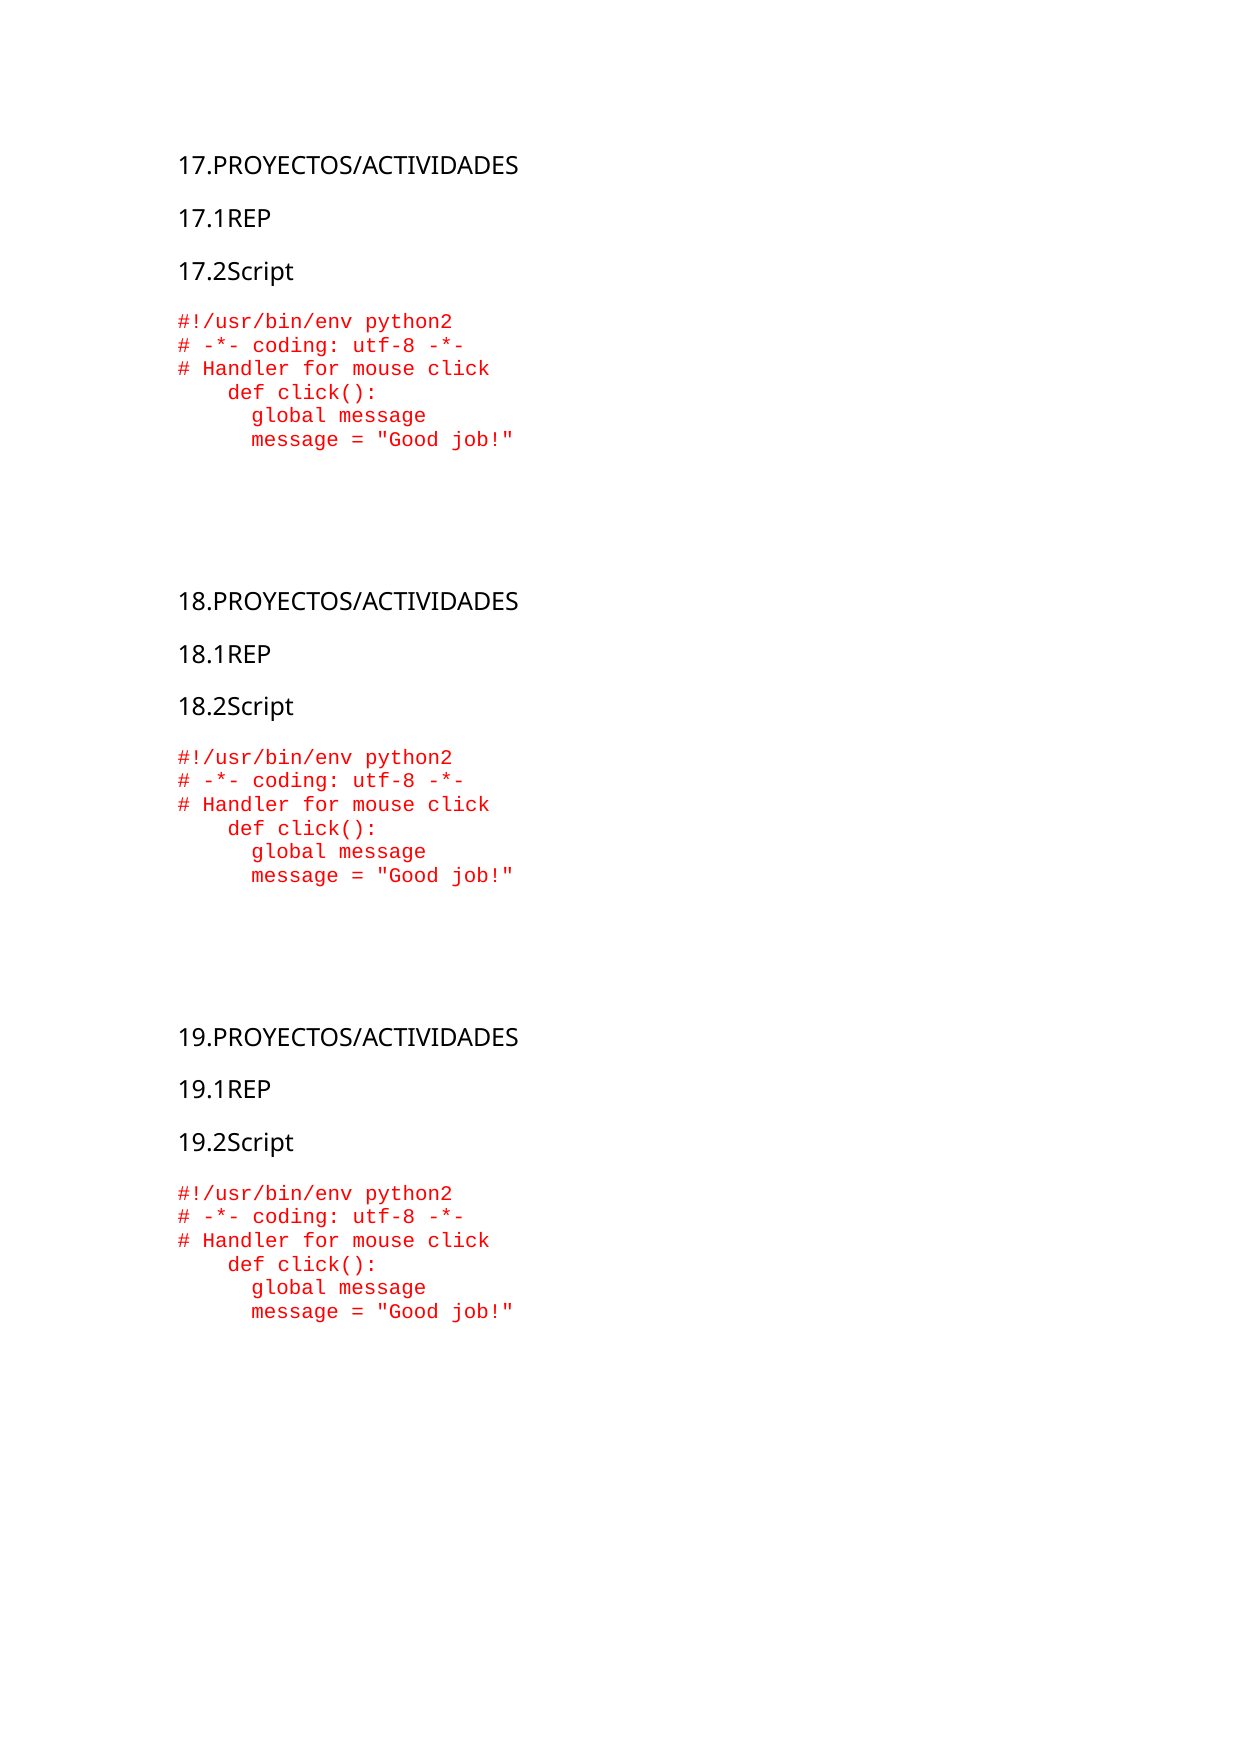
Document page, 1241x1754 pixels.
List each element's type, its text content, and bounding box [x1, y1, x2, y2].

text message = "Good job!" [177, 1301, 1063, 1324]
text message = "Good job!" [177, 865, 1063, 889]
text # -*- coding: utf-8 -*- [177, 334, 1063, 358]
text global message [177, 1277, 1063, 1301]
text #!/usr/bin/env python2 [177, 747, 1063, 770]
text def click(): [177, 1253, 1063, 1277]
subtitle Proyectos/Actividades [177, 1019, 1063, 1053]
subtitle Script [177, 253, 1063, 287]
text def click(): [177, 382, 1063, 406]
text # -*- coding: utf-8 -*- [177, 1206, 1063, 1230]
text # -*- coding: utf-8 -*- [177, 770, 1063, 794]
text # Handler for mouse click [177, 794, 1063, 818]
text # Handler for mouse click [177, 358, 1063, 382]
text # Handler for mouse click [177, 1230, 1063, 1253]
subtitle REP [177, 1072, 1063, 1106]
text global message [177, 841, 1063, 865]
text global message [177, 406, 1063, 429]
subtitle Proyectos/Actividades [177, 148, 1063, 182]
text def click(): [177, 818, 1063, 841]
text #!/usr/bin/env python2 [177, 1183, 1063, 1206]
text message = "Good job!" [177, 429, 1063, 453]
subtitle Script [177, 1125, 1063, 1159]
subtitle REP [177, 636, 1063, 670]
subtitle REP [177, 200, 1063, 234]
subtitle Proyectos/Actividades [177, 583, 1063, 617]
subtitle Script [177, 689, 1063, 723]
text #!/usr/bin/env python2 [177, 311, 1063, 334]
